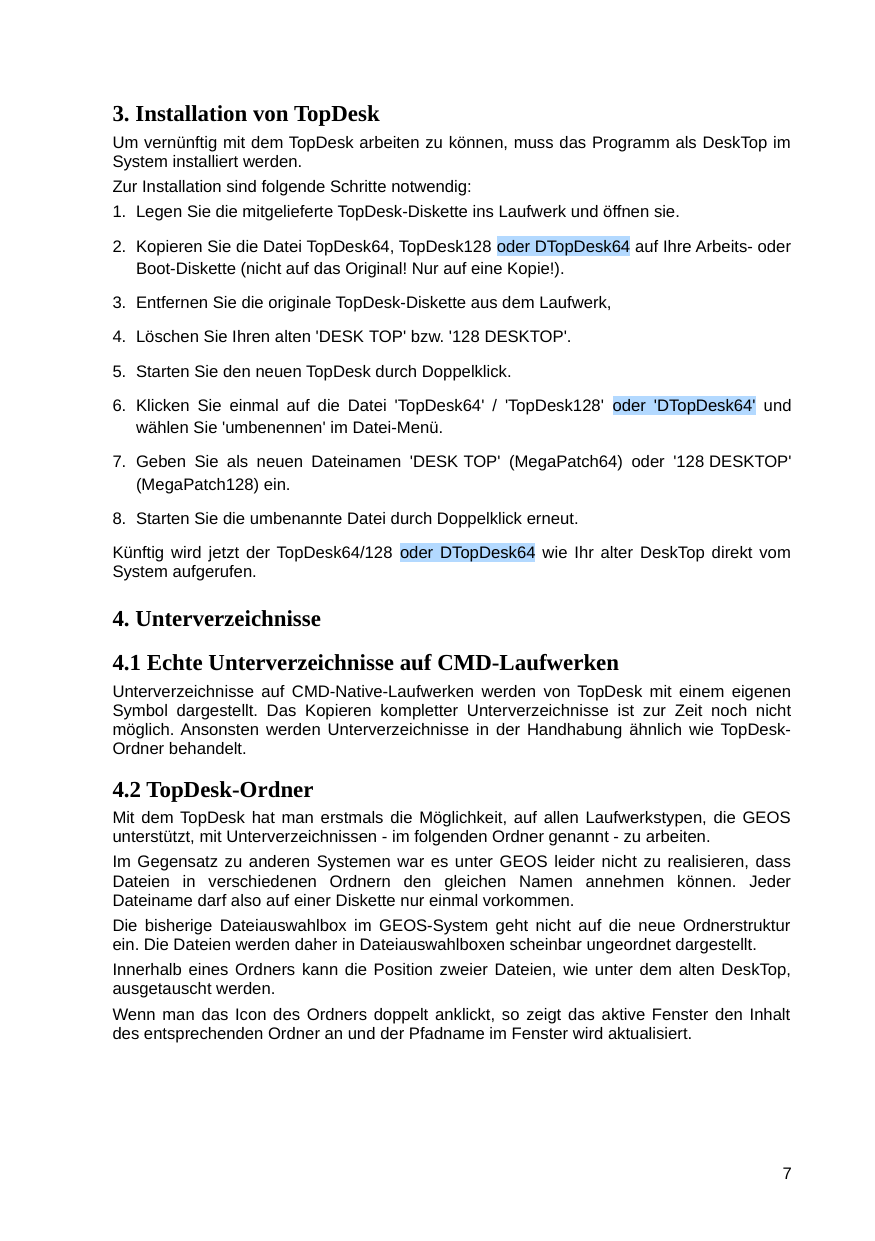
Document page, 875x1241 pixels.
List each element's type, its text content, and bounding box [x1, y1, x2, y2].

list Entfernen Sie die originale TopDesk-Diskette aus dem Laufwerk, [112, 293, 791, 312]
text Innerhalb eines Ordners kann die Position zweier Dateien, wie unter dem alten DeskTop, ausgetauscht werden. [112, 960, 791, 998]
text Unterverzeichnisse auf CMD-Native-Laufwerken werden von TopDesk mit einem eigenen Symbol dargestellt. Das Kopieren kompletter Unter­verzeichnisse ist zur Zeit noch nicht möglich. Ansonsten werden Unterverzeichnisse in der Handhabung ähnlich wie TopDesk-Ordner behandelt. [112, 681, 791, 758]
text Künftig wird jetzt der TopDesk64/128 oder DTopDesk64 wie Ihr alter DeskTop direkt vom System aufgerufen. [112, 543, 791, 581]
list Legen Sie die mitgelieferte TopDesk-Diskette ins Laufwerk und öffnen sie. [112, 202, 791, 221]
text Um vernünftig mit dem TopDesk arbeiten zu können, muss das Programm als DeskTop im System installiert werden. [112, 133, 791, 171]
list Löschen Sie Ihren alten 'DESK TOP' bzw. '128 DESKTOP'. [112, 327, 791, 346]
text Die bisherige Dateiauswahlbox im GEOS-System geht nicht auf die neue Ordnerstruktur ein. Die Dateien werden daher in Dateiauswahlboxen scheinbar ungeordnet dargestellt. [112, 916, 791, 954]
text Mit dem TopDesk hat man erstmals die Möglichkeit, auf allen Laufwerkstypen, die GEOS unterstützt, mit Unterverzeichnissen - im folgenden Ordner genannt - zu arbeiten. [112, 808, 791, 846]
text Im Gegensatz zu anderen Systemen war es unter GEOS leider nicht zu realisieren, dass Dateien in verschiedenen Ordnern den gleichen Namen annehmen können. Jeder Dateiname darf also auf einer Diskette nur einmal vorkommen. [112, 852, 791, 910]
subtitle 4. Unterverzeichnisse [112, 605, 791, 631]
list Starten Sie die umbenannte Datei durch Doppelklick erneut. [112, 509, 791, 528]
list Kopieren Sie die Datei TopDesk64, TopDesk128 oder DTopDesk64 auf Ihre Arbeits- oder Boot-Diskette (nicht auf das Original! Nur auf eine Kopie!). [112, 236, 791, 278]
subtitle 3. Installation von TopDesk [112, 100, 791, 127]
list Klicken Sie einmal auf die Datei 'TopDesk64' / 'TopDesk128' oder 'DTopDesk64' und wählen Sie 'umbenennen' im Datei-Menü. [112, 396, 791, 437]
list Geben Sie als neuen Dateinamen 'DESK TOP' (MegaPatch64) oder '128 DESKTOP' (MegaPatch128) ein. [112, 452, 791, 493]
text Wenn man das Icon des Ordners doppelt anklickt, so zeigt das aktive Fenster den Inhalt des entsprechenden Ordner an und der Pfadname im Fenster wird aktualisiert. [112, 1004, 791, 1043]
list Starten Sie den neuen TopDesk durch Doppelklick. [112, 362, 791, 381]
subtitle 4.2 TopDesk-Ordner [112, 776, 791, 802]
text Zur Installation sind folgende Schritte notwendig: [112, 177, 791, 196]
subtitle 4.1 Echte Unterverzeichnisse auf CMD-Laufwerken [112, 649, 791, 675]
